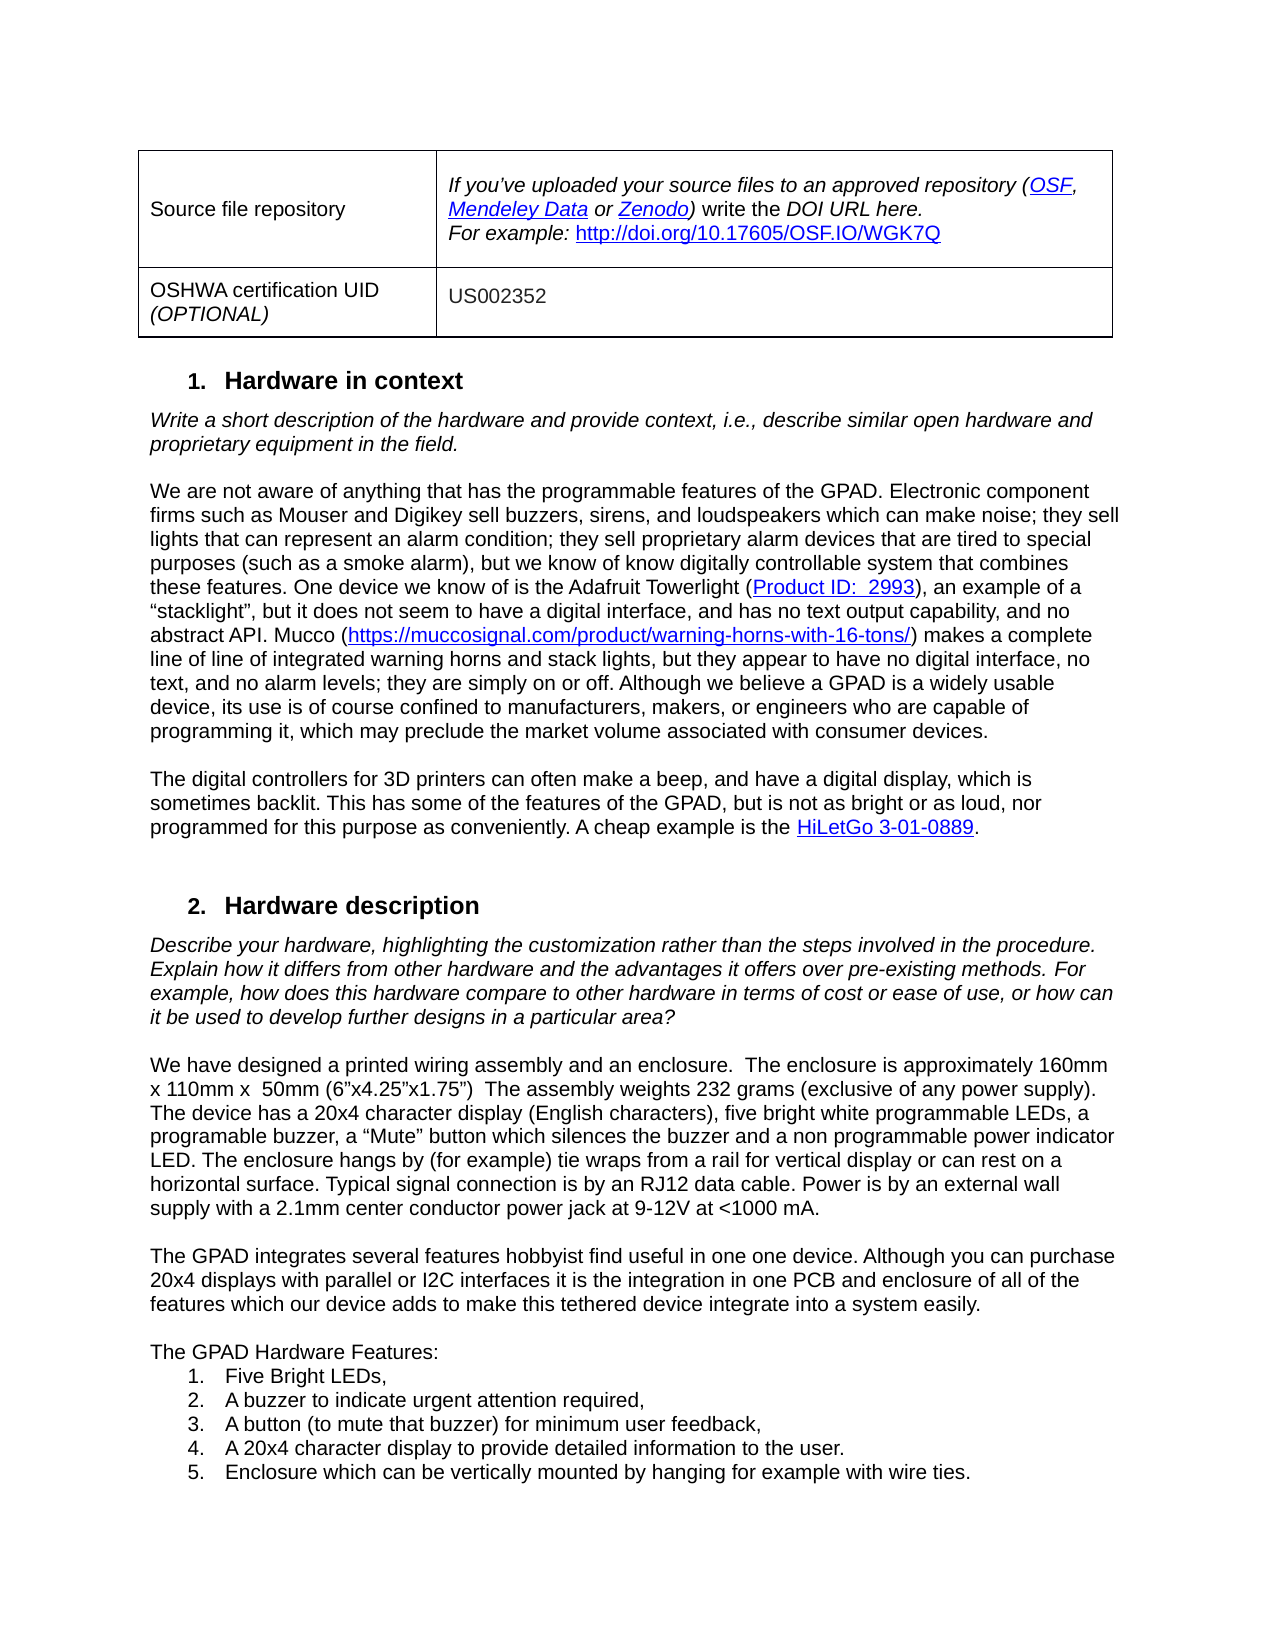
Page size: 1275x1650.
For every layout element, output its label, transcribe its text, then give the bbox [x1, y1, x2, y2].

list Hardware in context [187, 366, 1125, 395]
list A button (to mute that buzzer) for minimum user feedback, [187, 1412, 1125, 1436]
table_cell Source file repository [139, 151, 436, 267]
text The GPAD integrates several features hobbyist find useful in one one device. Although you can purchase 20x4 displays with parallel or I2C interfaces it is the integration in one PCB and enclosure of all of the features which our device adds to make this tethered device integrate into a system easily. [150, 1244, 1125, 1316]
list Write a short description of the hardware and provide context, i.e., describe similar open hardware and proprietary equipment in the field. [150, 407, 1125, 455]
list We have designed a printed wiring assembly and an enclosure. The enclosure is approximately 160mm x 110mm x 50mm (6”x4.25”x1.75”) The assembly weights 232 grams (exclusive of any power supply). [150, 1052, 1125, 1100]
table_cell If you’ve uploaded your source files to an approved repository (OSF, Mendeley Data or Zenodo) write the DOI URL here. For example: http://doi.org/10.17605/OSF.IO/WGK7Q [437, 151, 1112, 267]
list A 20x4 character display to provide detailed information to the user. [187, 1436, 1125, 1460]
list A buzzer to indicate urgent attention required, [187, 1388, 1125, 1412]
list We are not aware of anything that has the programmable features of the GPAD. Electronic component firms such as Mouser and Digikey sell buzzers, sirens, and loudspeakers which can make noise; they sell lights that can represent an alarm condition; they sell proprietary alarm devices that are tired to special purposes (such as a smoke alarm), but we know of know digitally controllable system that combines these features. One device we know of is the Adafruit Towerlight (Product ID: 2993), an example of a “stacklight”, but it does not seem to have a digital interface, and has no text output capability, and no abstract API. Mucco (https://muccosignal.com/product/warning-horns-with-16-tons/) makes a complete line of line of integrated warning horns and stack lights, but they appear to have no digital interface, no text, and no alarm levels; they are simply on or off. Although we believe a GPAD is a widely usable device, its use is of course confined to manufacturers, makers, or engineers who are capable of programming it, which may preclude the market volume associated with consumer devices. [150, 479, 1125, 743]
text Describe your hardware, highlighting the customization rather than the steps involved in the procedure. Explain how it differs from other hardware and the advantages it offers over pre-existing methods. For example, how does this hardware compare to other hardware in terms of cost or ease of use, or how can it be used to develop further designs in a particular area? [150, 933, 1125, 1028]
table_cell OSHWA certification UID (OPTIONAL) [139, 268, 436, 336]
text The device has a 20x4 character display (English characters), five bright white programmable LEDs, a programable buzzer, a “Mute” button which silences the buzzer and a non programmable power indicator LED. The enclosure hangs by (for example) tie wraps from a rail for vertical display or can rest on a horizontal surface. Typical signal connection is by an RJ12 data cable. Power is by an external wall supply with a 2.1mm center conductor power jack at 9-12V at <1000 mA. [150, 1100, 1125, 1220]
list Enclosure which can be vertically mounted by hanging for example with wire ties. [187, 1460, 1125, 1484]
table_cell US002352 [437, 268, 1112, 336]
list The digital controllers for 3D printers can often make a beep, and have a digital display, which is sometimes backlit. This has some of the features of the GPAD, but is not as bright or as loud, nor programmed for this purpose as conveniently. A cheap example is the HiLetGo 3-01-0889. [150, 767, 1125, 839]
list Five Bright LEDs, [187, 1364, 1125, 1388]
list Hardware description [187, 891, 1125, 920]
text The GPAD Hardware Features: [150, 1340, 1125, 1364]
